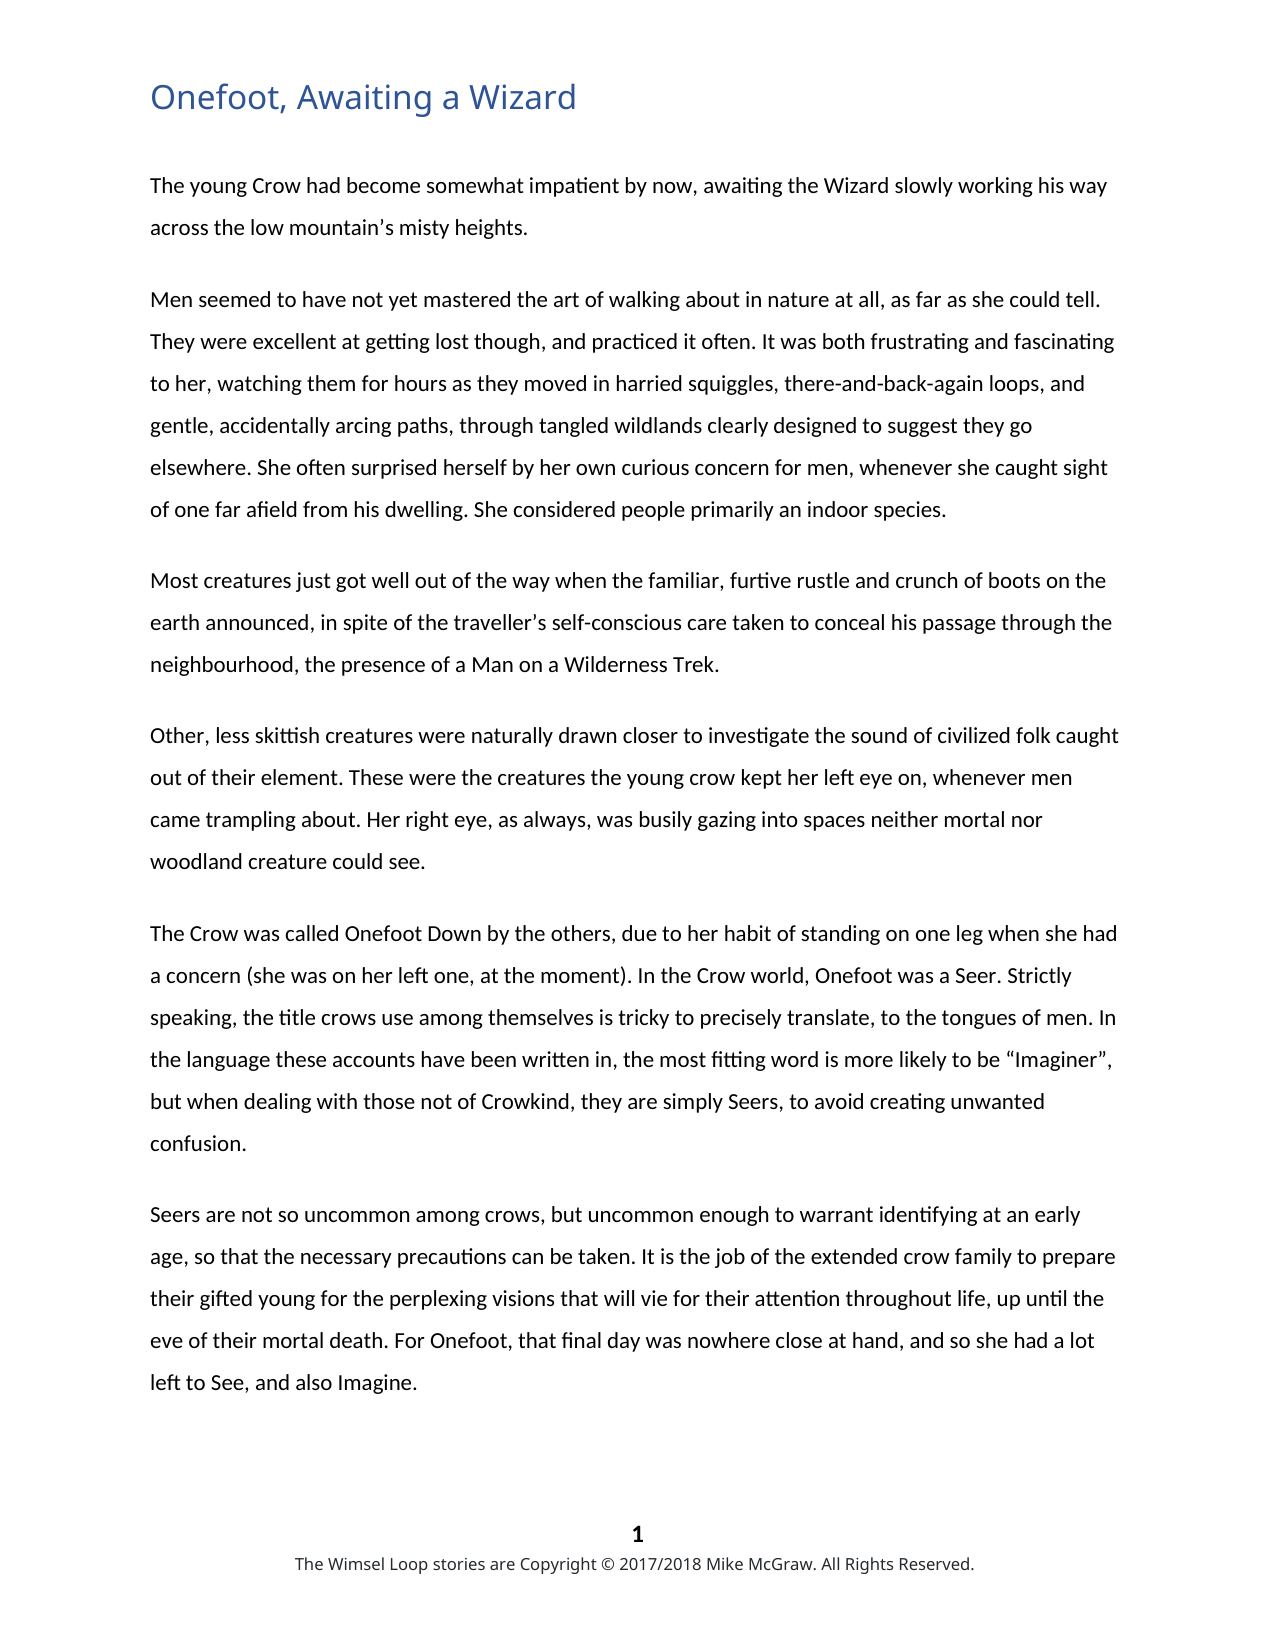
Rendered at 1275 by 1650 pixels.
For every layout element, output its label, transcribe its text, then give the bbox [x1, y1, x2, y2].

subtitle Onefoot, Awaiting a Wizard [150, 74, 1125, 119]
text The young Crow had become somewhat impatient by now, awaiting the Wizard slowly working his way across the low mountain’s misty heights. [150, 171, 1125, 241]
text Other, less skittish creatures were naturally drawn closer to investigate the sound of civilized folk caught out of their element. These were the creatures the young crow kept her left eye on, whenever men came trampling about. Her right eye, as always, was busily gazing into spaces neither mortal nor woodland creature could see. [150, 722, 1125, 876]
text Seers are not so uncommon among crows, but uncommon enough to warrant identifying at an early age, so that the necessary precautions can be taken. It is the job of the extended crow family to prepare their gifted young for the perplexing visions that will vie for their attention throughout life, up until the eve of their mortal death. For Onefoot, that final day was nowhere close at hand, and so she had a lot left to See, and also Imagine. [150, 1200, 1125, 1396]
text Most creatures just got well out of the way when the familiar, furtive rustle and crunch of boots on the earth announced, in spite of the traveller’s self-conscious care taken to conceal his passage through the neighbourhood, the presence of a Man on a Wilderness Trek. [150, 566, 1125, 678]
text Men seemed to have not yet mastered the art of walking about in nature at all, as far as she could tell. They were excellent at getting lost though, and practiced it often. It was both frustrating and fascinating to her, watching them for hours as they moved in harried squiggles, there-and-back-again loops, and gentle, accidentally arcing paths, through tangled wildlands clearly designed to suggest they go elsewhere. She often surprised herself by her own curious concern for men, whenever she caught sight of one far afield from his dwelling. She considered people primarily an indoor species. [150, 285, 1125, 523]
text The Crow was called Onefoot Down by the others, due to her habit of standing on one leg when she had a concern (she was on her left one, at the moment). In the Crow world, Onefoot was a Seer. Strictly speaking, the title crows use among themselves is tricky to precisely translate, to the tongues of men. In the language these accounts have been written in, the most fitting word is more likely to be “Imaginer”, but when dealing with those not of Crowkind, they are simply Seers, to avoid creating unwanted confusion. [150, 919, 1125, 1157]
